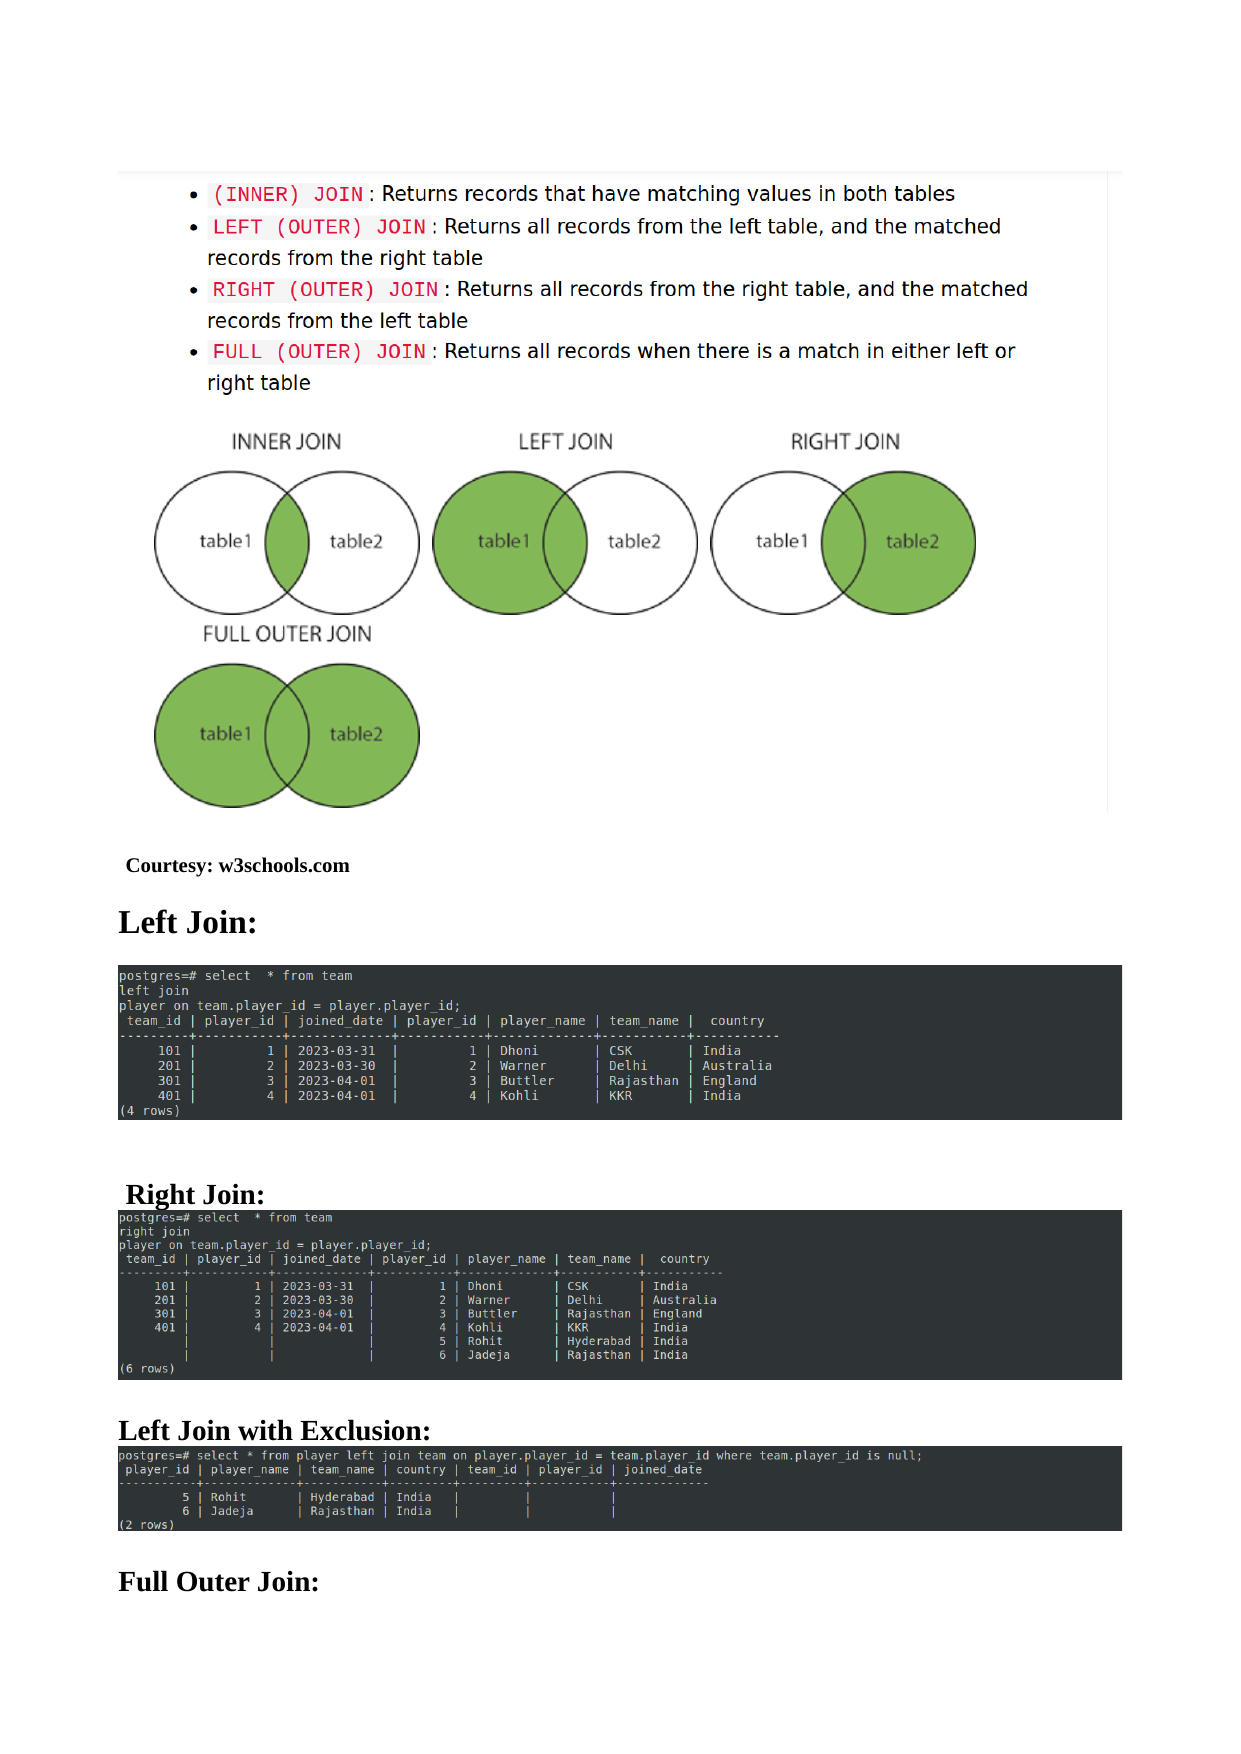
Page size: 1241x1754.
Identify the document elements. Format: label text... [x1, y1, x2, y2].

picture [118, 1210, 1123, 1380]
text Left Join: [118, 902, 1122, 941]
text Left Join with Exclusion: [118, 1413, 1122, 1446]
picture [118, 171, 1123, 812]
text Courtesy: w3schools.com [118, 845, 1122, 878]
picture [118, 1446, 1123, 1531]
text Full Outer Join: [118, 1564, 1122, 1597]
text Right Join: [118, 1177, 1122, 1210]
picture [118, 965, 1123, 1120]
